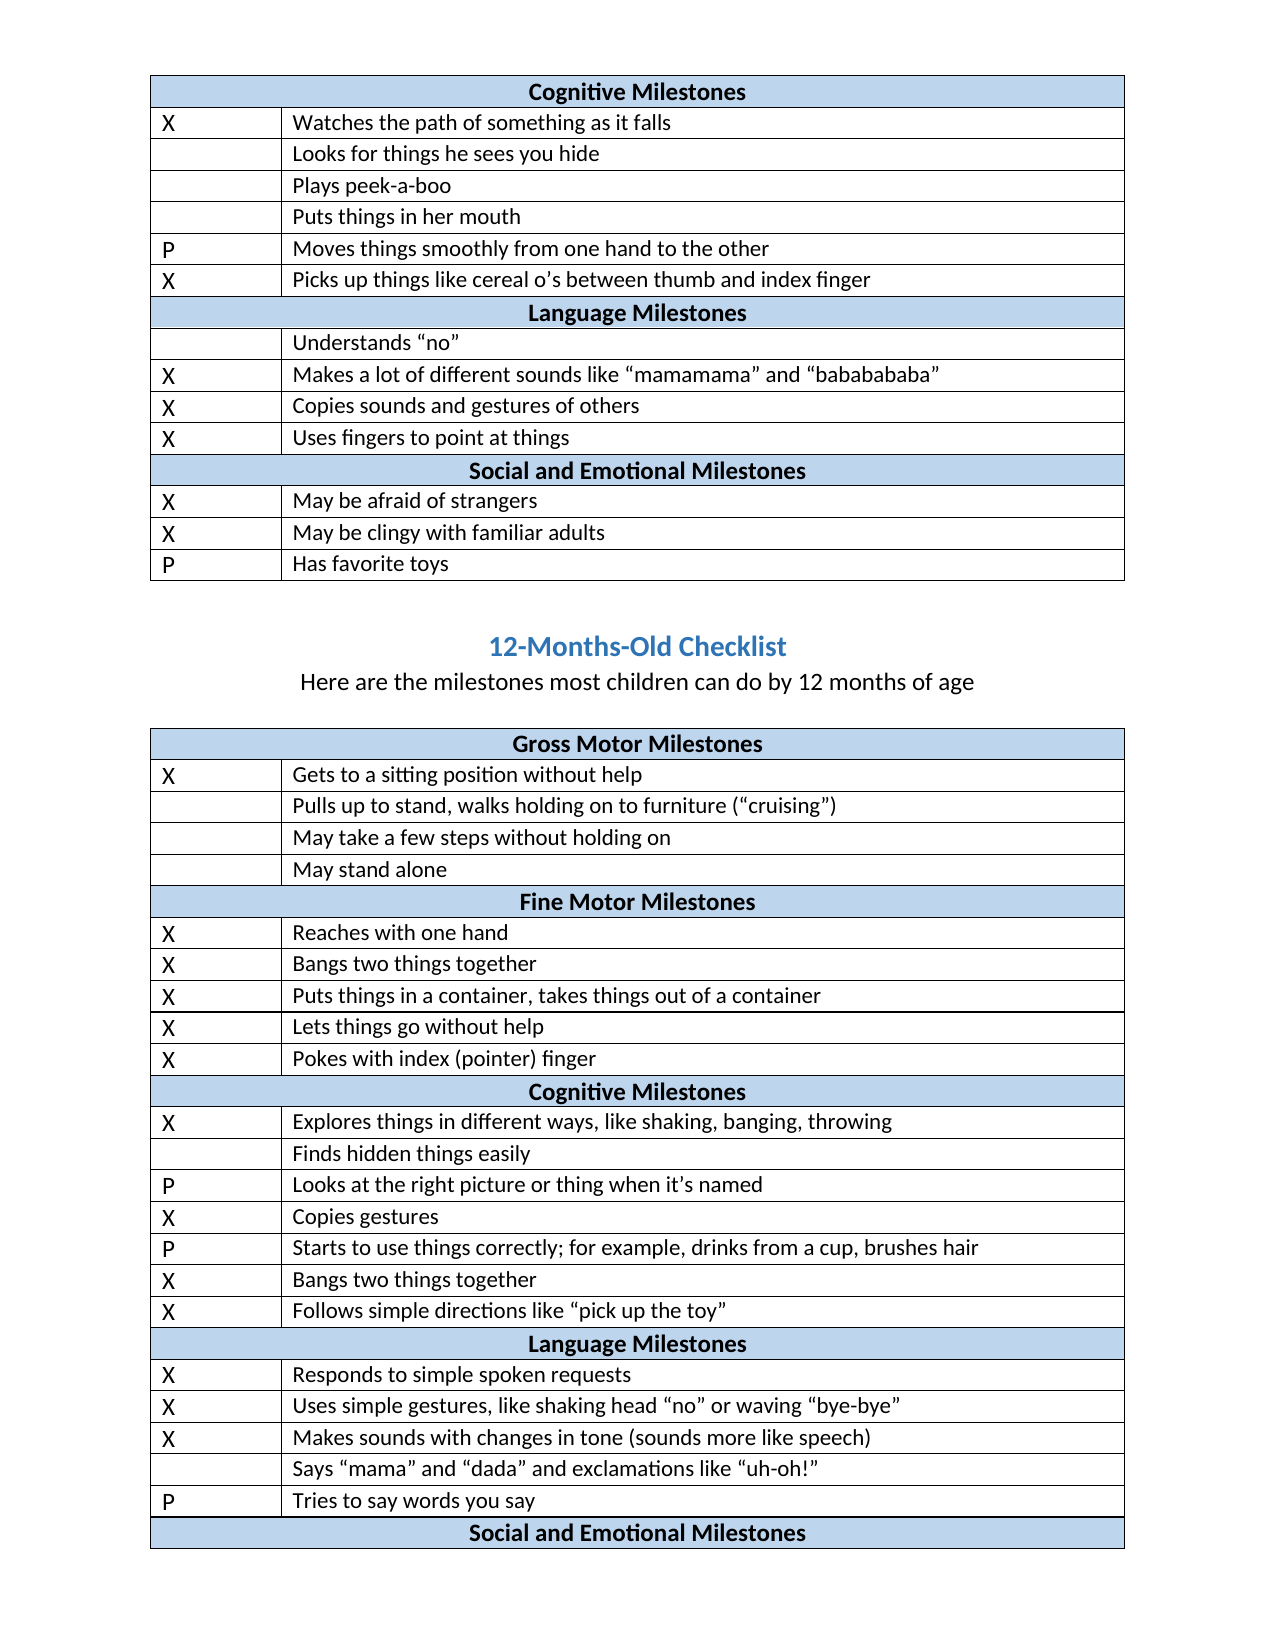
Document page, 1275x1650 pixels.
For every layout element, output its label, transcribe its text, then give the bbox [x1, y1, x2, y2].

table_cell Lets things go without help [282, 1013, 1124, 1043]
table_cell Uses simple gestures, like shaking head “no” or waving “bye-bye” [282, 1391, 1124, 1422]
table_cell Responds to simple spoken requests [282, 1360, 1124, 1390]
table_cell Copies gestures [282, 1202, 1124, 1232]
table_cell [151, 139, 281, 170]
table_cell X [151, 949, 281, 980]
table_cell X [151, 1297, 281, 1327]
table_cell X [151, 486, 281, 517]
table_cell X [151, 1423, 281, 1453]
table_cell May stand alone [282, 855, 1124, 885]
table_cell Picks up things like cereal o’s between thumb and index finger [282, 265, 1124, 296]
table_cell [151, 171, 281, 201]
table_cell May be clingy with familiar adults [282, 518, 1124, 548]
table_cell Pulls up to stand, walks holding on to furniture (“cruising”) [282, 792, 1124, 822]
table_cell [151, 823, 281, 854]
table_cell Looks at the right picture or thing when it’s named [282, 1170, 1124, 1201]
table_cell Bangs two things together [282, 949, 1124, 980]
table_cell Explores things in different ways, like shaking, banging, throwing [282, 1107, 1124, 1138]
table_cell [151, 1454, 281, 1485]
table_cell Says “mama” and “dada” and exclamations like “uh-oh!” [282, 1454, 1124, 1485]
table_cell Reaches with one hand [282, 918, 1124, 948]
table_cell Follows simple directions like “pick up the toy” [282, 1297, 1124, 1327]
table_cell Gets to a sitting position without help [282, 760, 1124, 791]
table_cell X [151, 392, 281, 422]
table_header Gross Motor Milestones [151, 729, 1124, 759]
table_cell X [151, 1265, 281, 1296]
table_cell Bangs two things together [282, 1265, 1124, 1296]
table_cell Starts to use things correctly; for example, drinks from a cup, brushes hair [282, 1234, 1124, 1264]
table_cell Plays peek-a-boo [282, 171, 1124, 201]
table_cell X [151, 1107, 281, 1138]
table_cell Finds hidden things easily [282, 1139, 1124, 1169]
subtitle 12-Months-Old Checklist [75, 628, 1200, 663]
table_cell X [151, 981, 281, 1011]
text Here are the milestones most children can do by 12 months of age [75, 666, 1200, 697]
table_cell X [151, 518, 281, 548]
table_cell Language Milestones [151, 1328, 1124, 1359]
table_cell May be afraid of strangers [282, 486, 1124, 517]
table_cell Moves things smoothly from one hand to the other [282, 234, 1124, 264]
table_cell Fine Motor Milestones [151, 886, 1124, 917]
table_cell X [151, 1044, 281, 1074]
table_cell Language Milestones [151, 297, 1124, 327]
table_cell P [151, 1170, 281, 1201]
table_cell X [151, 108, 281, 138]
table_cell Watches the path of something as it falls [282, 108, 1124, 138]
table_cell P [151, 1486, 281, 1516]
table_cell X [151, 1360, 281, 1390]
table_cell Tries to say words you say [282, 1486, 1124, 1516]
table_cell [151, 329, 281, 359]
table_cell Makes sounds with changes in tone (sounds more like speech) [282, 1423, 1124, 1453]
table_cell Uses fingers to point at things [282, 423, 1124, 454]
table_cell Cognitive Milestones [151, 76, 1124, 107]
table_cell Pokes with index (pointer) finger [282, 1044, 1124, 1074]
table_cell Copies sounds and gestures of others [282, 392, 1124, 422]
table_cell X [151, 360, 281, 391]
table_cell May take a few steps without holding on [282, 823, 1124, 854]
table_cell X [151, 918, 281, 948]
table_cell X [151, 423, 281, 454]
table_cell X [151, 1391, 281, 1422]
table_cell P [151, 1234, 281, 1264]
table_cell X [151, 1202, 281, 1232]
table_cell Social and Emotional Milestones [151, 455, 1124, 485]
table_cell P [151, 234, 281, 264]
table_cell Puts things in her mouth [282, 202, 1124, 233]
table_cell [151, 792, 281, 822]
table_cell Has favorite toys [282, 550, 1124, 580]
table_cell [151, 202, 281, 233]
table_cell P [151, 550, 281, 580]
table_cell Social and Emotional Milestones [151, 1518, 1124, 1548]
table_cell Understands “no” [282, 329, 1124, 359]
table_cell Makes a lot of different sounds like “mamamama” and “bababababa” [282, 360, 1124, 391]
table_cell X [151, 265, 281, 296]
table_cell Cognitive Milestones [151, 1076, 1124, 1106]
table_cell X [151, 760, 281, 791]
table_cell [151, 1139, 281, 1169]
table_cell [151, 855, 281, 885]
table_cell Looks for things he sees you hide [282, 139, 1124, 170]
table_cell X [151, 1013, 281, 1043]
table_cell Puts things in a container, takes things out of a container [282, 981, 1124, 1011]
